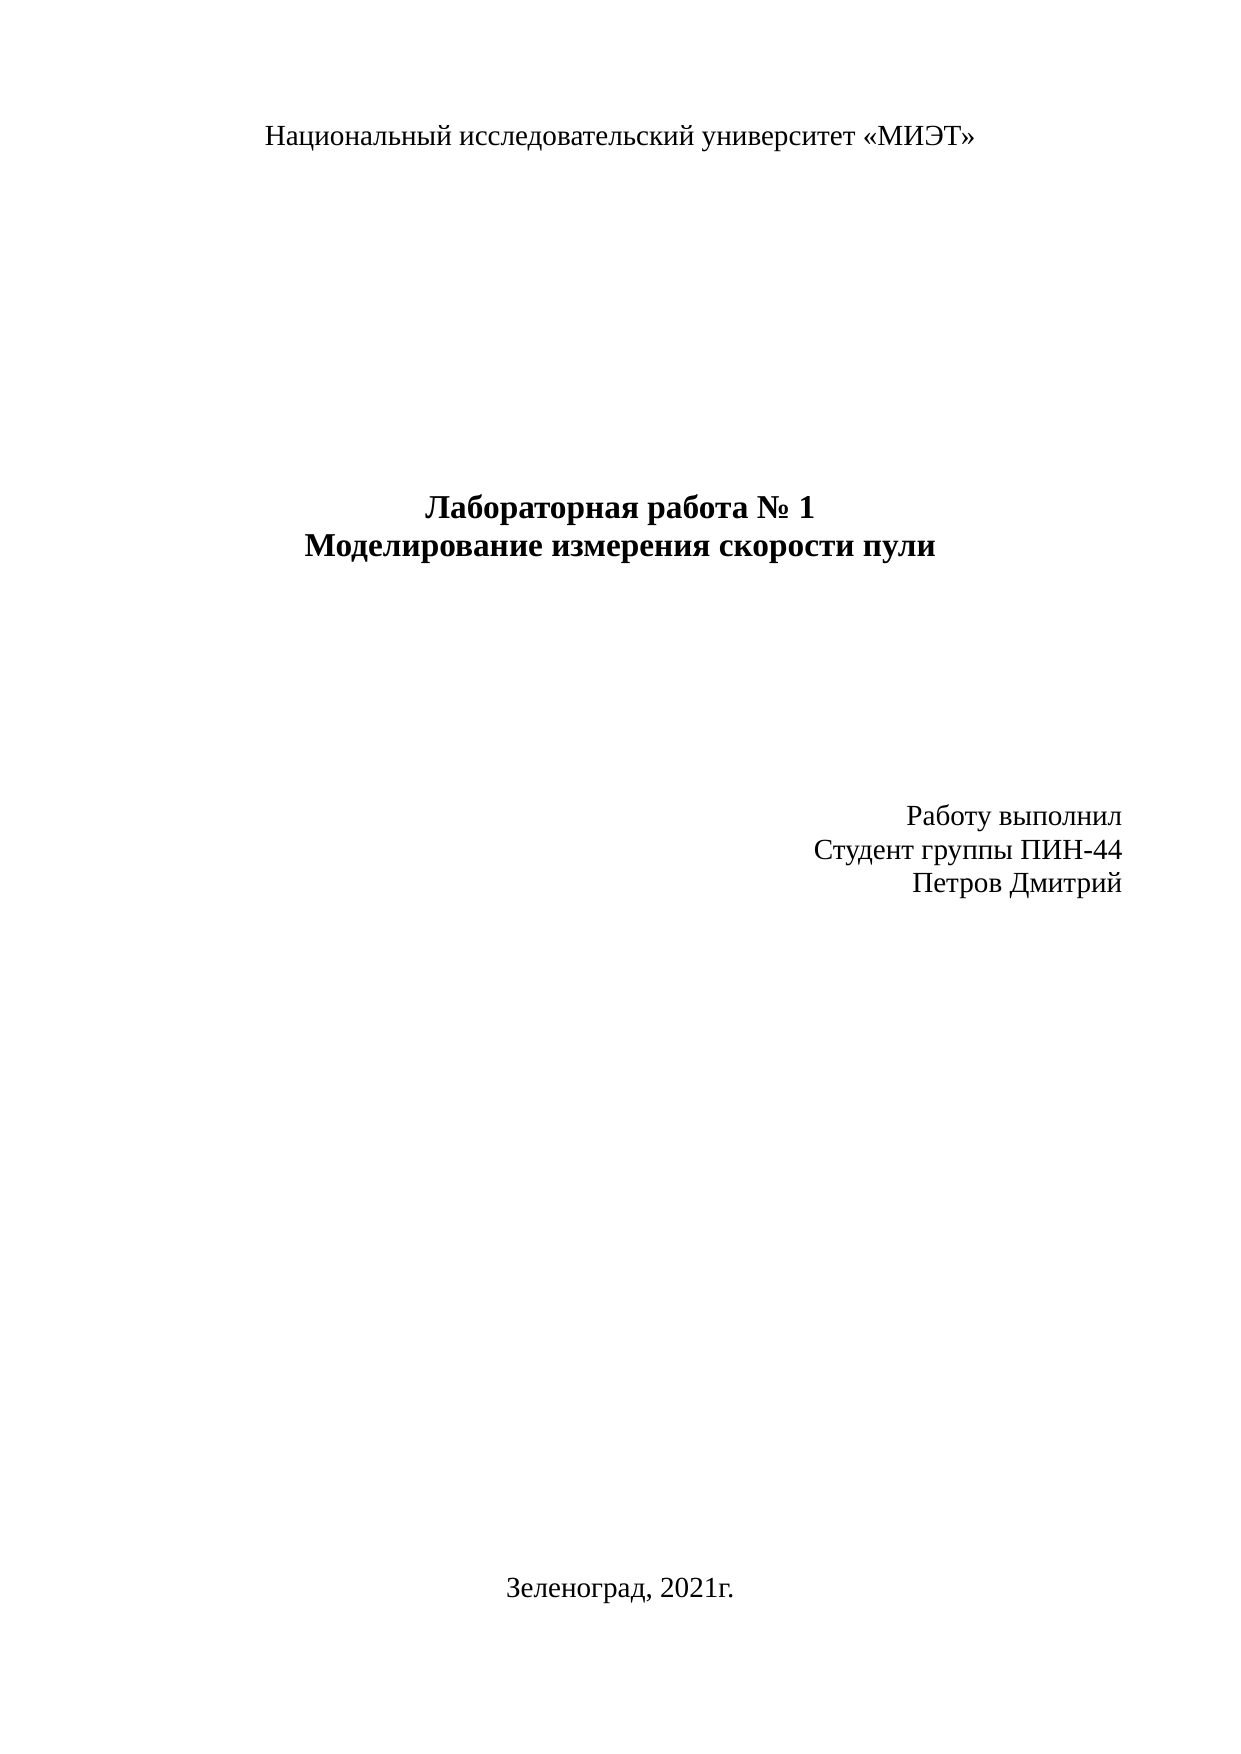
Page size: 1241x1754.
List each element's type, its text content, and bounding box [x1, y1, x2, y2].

text Лабораторная работа № 1 [118, 487, 1122, 525]
text Национальный исследовательский университет «МИЭТ» [118, 118, 1122, 152]
text Работу выполнил [118, 798, 1122, 832]
text Студент группы ПИН-44 [118, 832, 1122, 866]
text Моделирование измерения скорости пули [118, 525, 1122, 564]
text Петров Дмитрий [118, 866, 1122, 899]
text Зеленоград, 2021г. [118, 1570, 1122, 1603]
